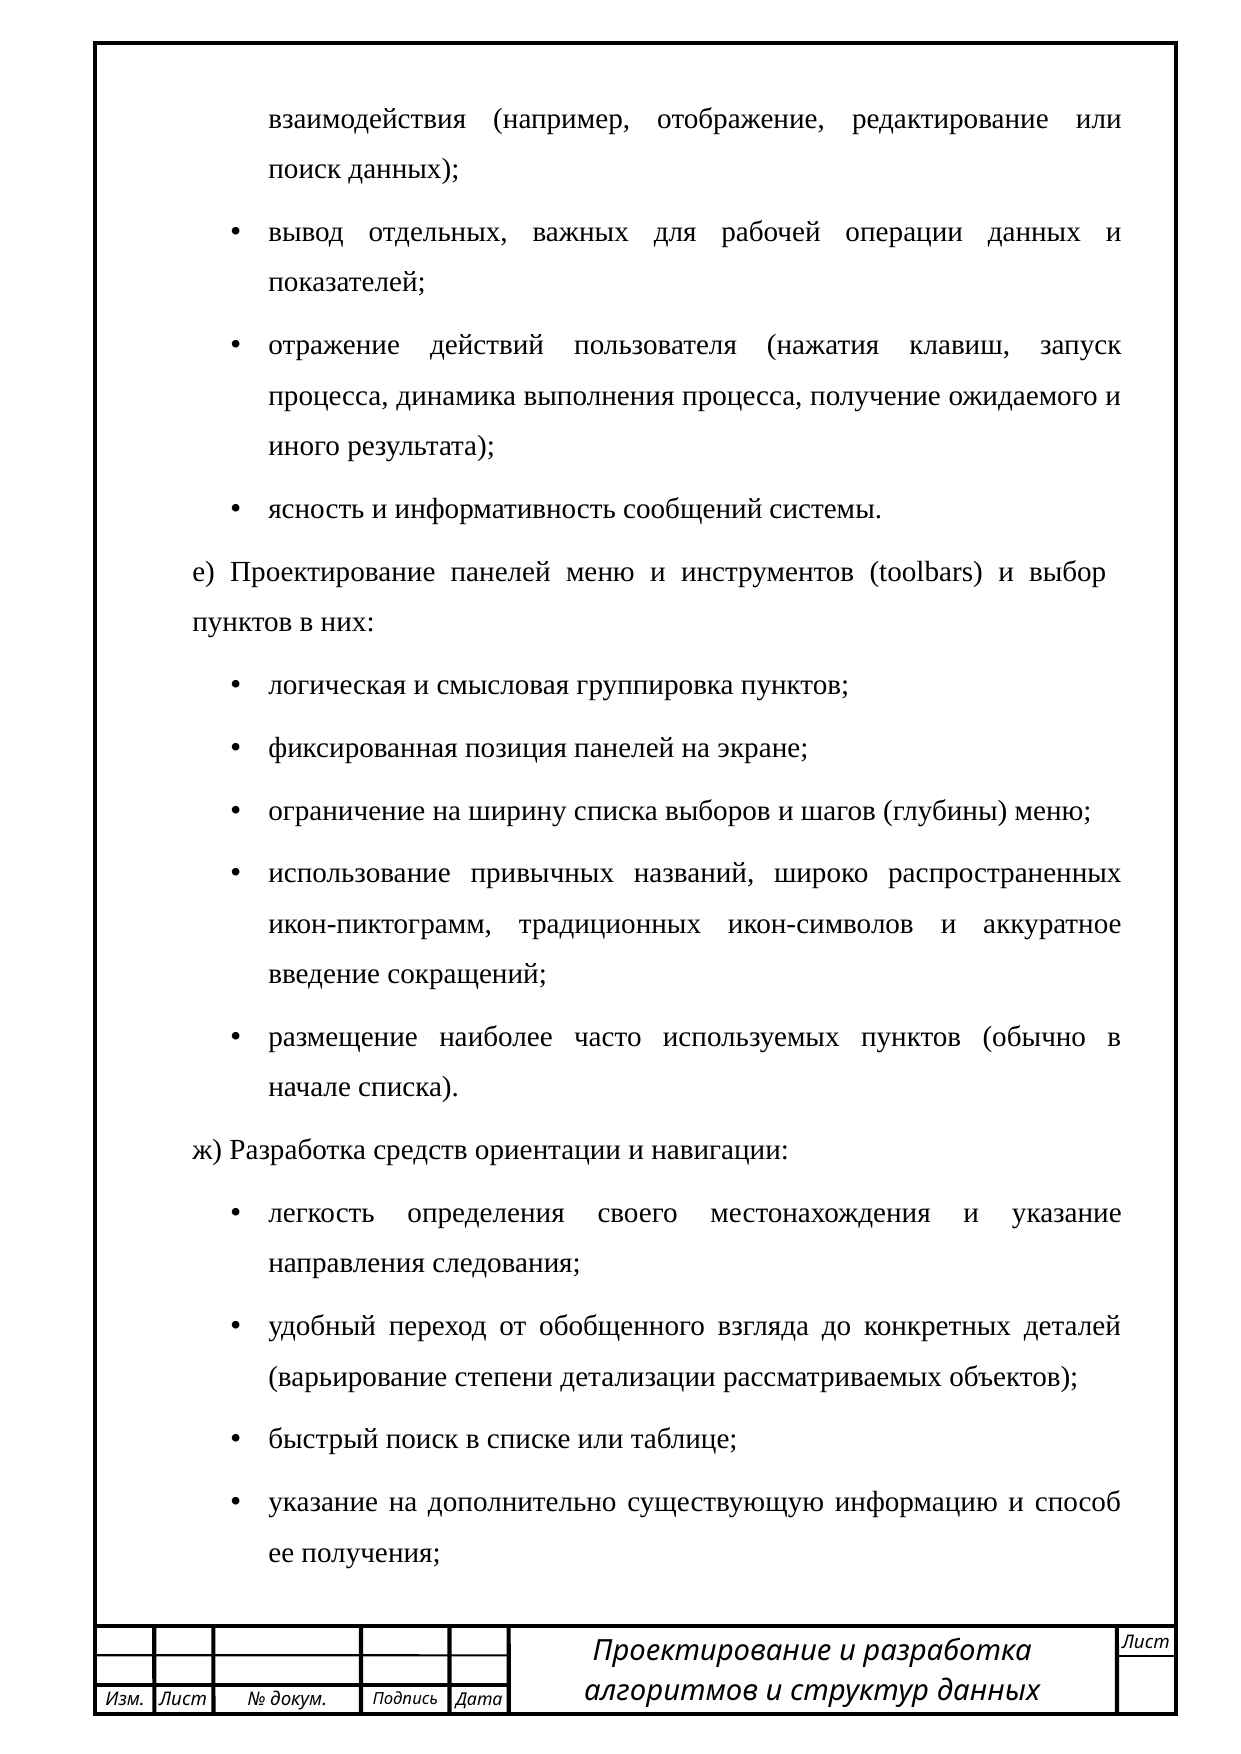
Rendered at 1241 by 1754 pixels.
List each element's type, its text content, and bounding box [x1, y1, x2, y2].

list удобный переход от обобщенного взгляда до конкретных деталей (варьирование степени детализации рассматриваемых объектов); [231, 1308, 1122, 1392]
list быстрый поиск в списке или таблице; [231, 1422, 1122, 1455]
list логическая и смысловая группировка пунктов; [231, 667, 1122, 700]
list ограничение на ширину списка выборов и шагов (глубины) меню; [231, 793, 1122, 826]
list легкость определения своего местонахождения и указание направления следования; [231, 1195, 1122, 1279]
text е) Проектирование панелей меню и инструментов (toolbars) и выбор пунктов в них: [118, 554, 1122, 637]
list фиксированная позиция панелей на экране; [231, 730, 1122, 763]
list вывод отдельных, важных для рабочей операции данных и показателей; [231, 214, 1122, 298]
list взаимодействия (например, отображение, редактирование или поиск данных); [231, 101, 1122, 185]
list использование привычных названий, широко распространенных икон-пиктограмм, традиционных икон-символов и аккуратное введение сокращений; [231, 856, 1122, 990]
list отражение действий пользователя (нажатия клавиш, запуск процесса, динамика выполнения процесса, получение ожидаемого и иного результата); [231, 327, 1122, 461]
text ж) Разработка средств ориентации и навигации: [118, 1132, 1122, 1166]
list ясность и информативность сообщений системы. [231, 491, 1122, 524]
list размещение наиболее часто используемых пунктов (обычно в начале списка). [231, 1019, 1122, 1103]
list указание на дополнительно существующую информацию и способ ее получения; [231, 1484, 1122, 1568]
